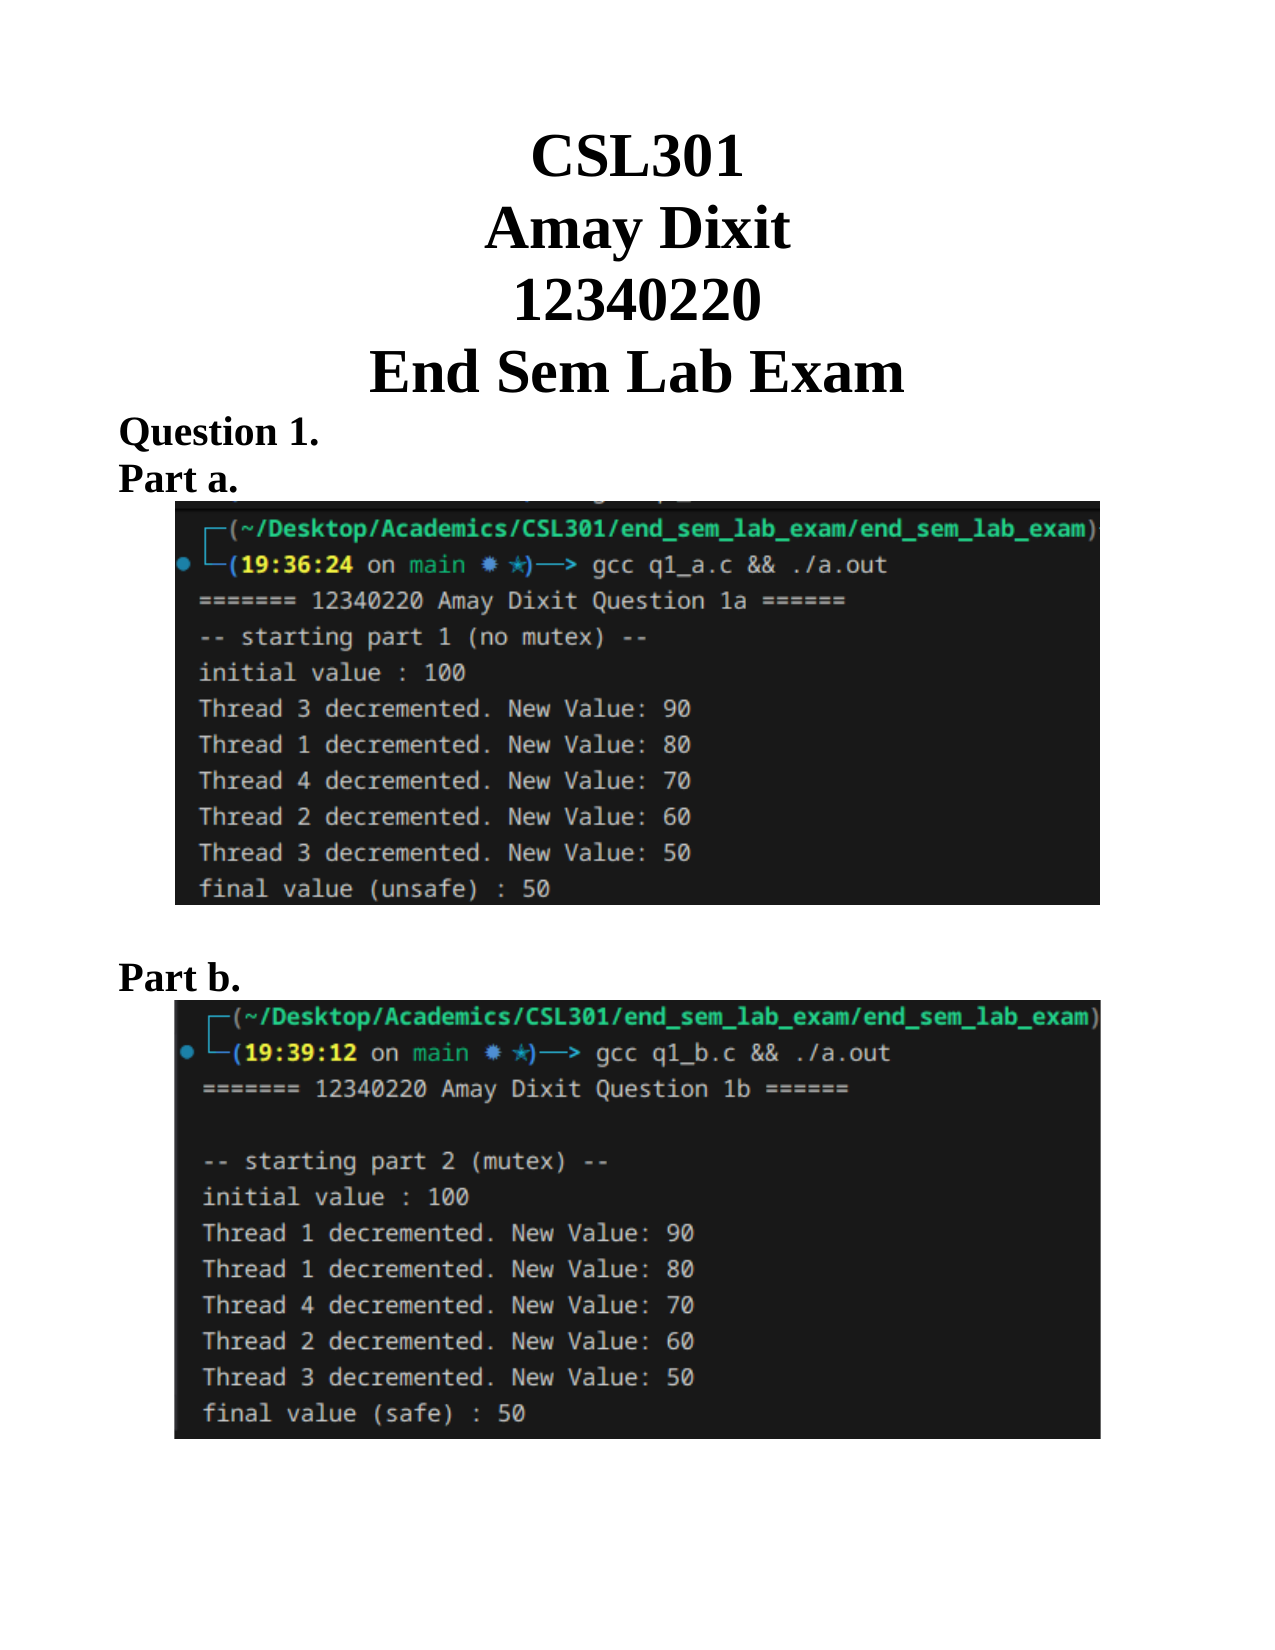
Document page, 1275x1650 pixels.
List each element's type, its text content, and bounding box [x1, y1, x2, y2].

text Amay Dixit [118, 190, 1157, 262]
picture [175, 501, 1100, 905]
text Part b. [118, 502, 1157, 1001]
text CSL301 [118, 118, 1157, 190]
text 12340220 [118, 262, 1157, 334]
text Part a. [118, 454, 1157, 502]
text Question 1. [118, 406, 1157, 454]
picture [174, 1000, 1101, 1439]
text End Sem Lab Exam [118, 334, 1157, 406]
